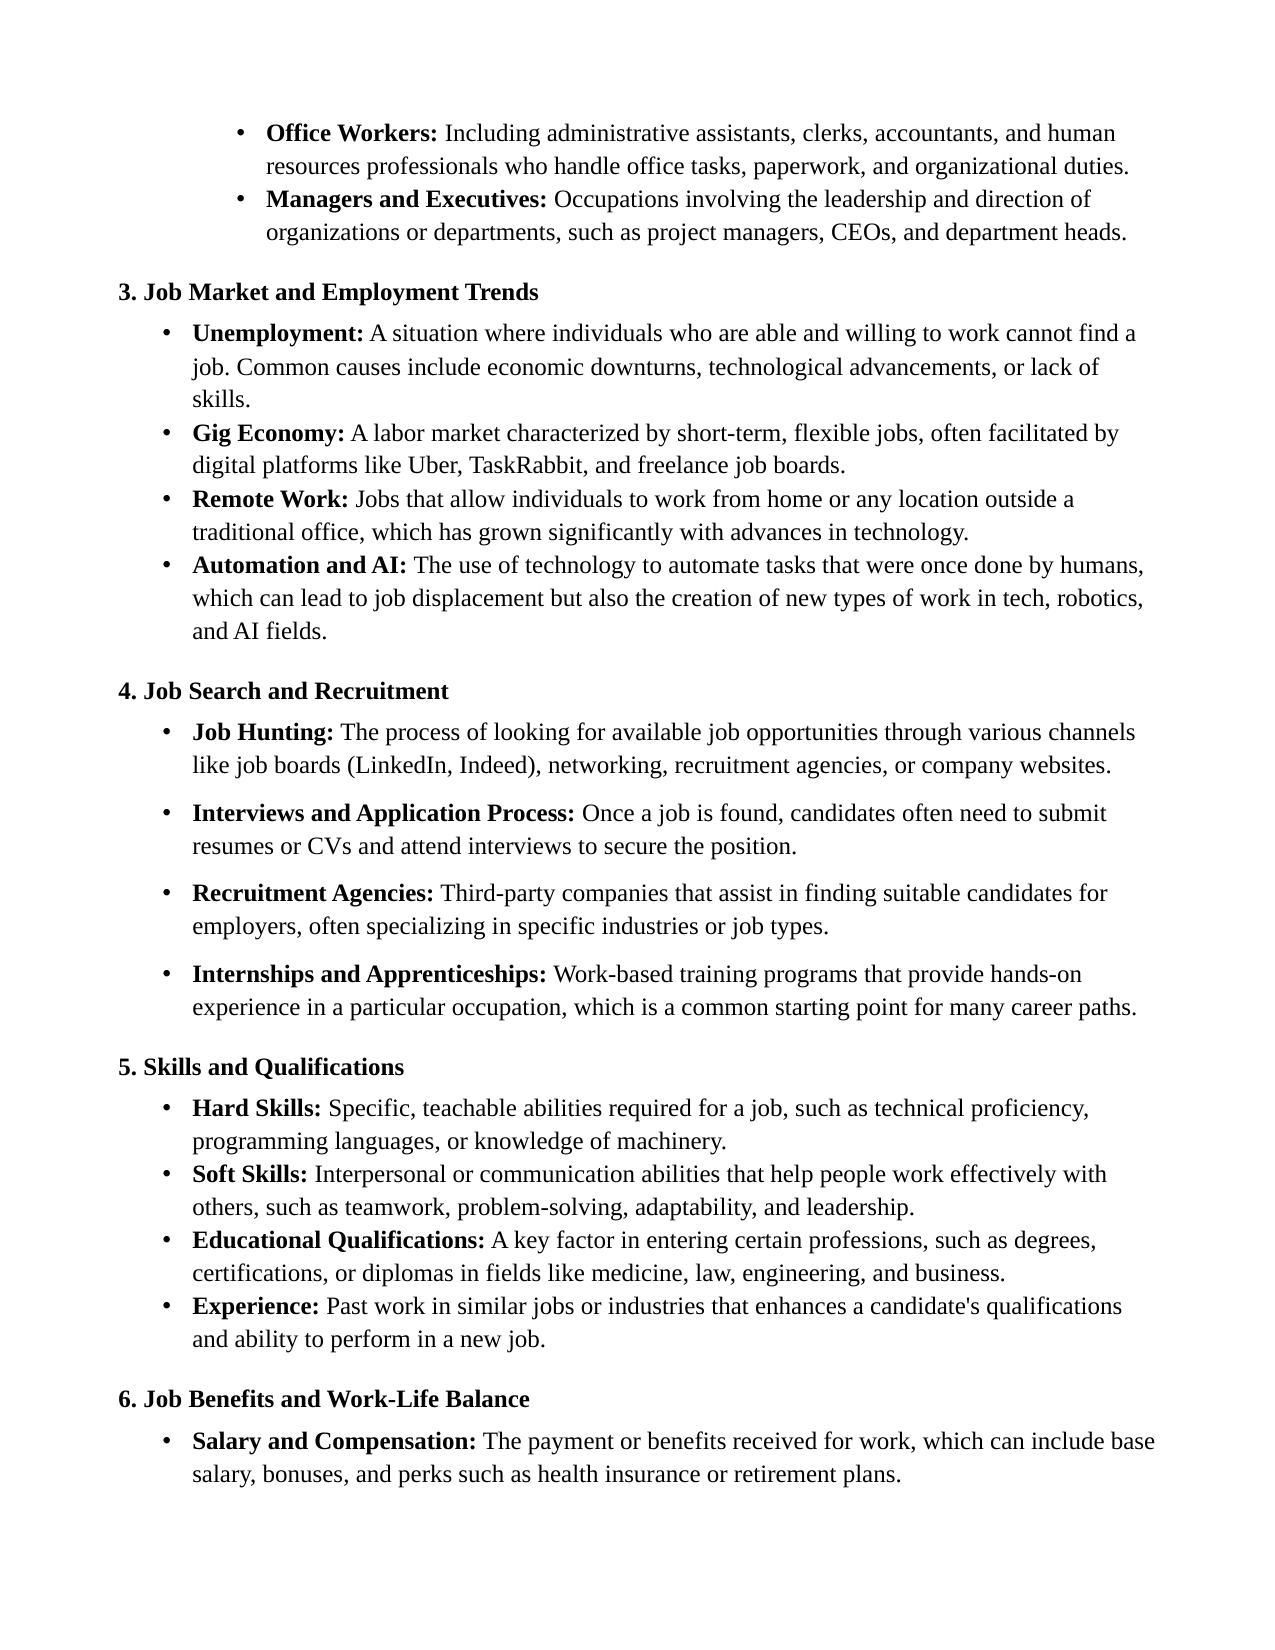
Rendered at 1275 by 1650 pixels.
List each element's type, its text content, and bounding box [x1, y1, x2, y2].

list Internships and Apprenticeships: Work-based training programs that provide hands-on experience in a particular occupation, which is a common starting point for many career paths. [162, 959, 1157, 1021]
list Interviews and Application Process: Once a job is found, candidates often need to submit resumes or CVs and attend interviews to secure the position. [162, 798, 1157, 859]
list Hard Skills: Specific, teachable abilities required for a job, such as technical proficiency, programming languages, or knowledge of machinery. [162, 1093, 1157, 1155]
subtitle 5. Skills and Qualifications [118, 1052, 1157, 1081]
list Salary and Compensation: The payment or benefits received for work, which can include base salary, bonuses, and perks such as health insurance or retirement plans. [162, 1426, 1157, 1488]
list Unemployment: A situation where individuals who are able and willing to work cannot find a job. Common causes include economic downturns, technological advancements, or lack of skills. [162, 318, 1157, 413]
subtitle 6. Job Benefits and Work-Life Balance [118, 1384, 1157, 1413]
list Remote Work: Jobs that allow individuals to work from home or any location outside a traditional office, which has grown significantly with advances in technology. [162, 484, 1157, 545]
list Educational Qualifications: A key factor in entering certain professions, such as degrees, certifications, or diplomas in fields like medicine, law, engineering, and business. [162, 1225, 1157, 1287]
list Soft Skills: Interpersonal or communication abilities that help people work effectively with others, such as teamwork, problem-solving, adaptability, and leadership. [162, 1159, 1157, 1221]
subtitle 3. Job Market and Employment Trends [118, 277, 1157, 306]
list Recruitment Agencies: Third-party companies that assist in finding suitable candidates for employers, often specializing in specific industries or job types. [162, 878, 1157, 940]
list Experience: Past work in similar jobs or industries that enhances a candidate's qualifications and ability to perform in a new job. [162, 1291, 1157, 1353]
list Gig Economy: A labor market characterized by short-term, flexible jobs, often facilitated by digital platforms like Uber, TaskRabbit, and freelance job boards. [162, 418, 1157, 479]
list Automation and AI: The use of technology to automate tasks that were once done by humans, which can lead to job displacement but also the creation of new types of work in tech, robotics, and AI fields. [162, 550, 1157, 644]
subtitle 4. Job Search and Recruitment [118, 676, 1157, 704]
list Office Workers: Including administrative assistants, clerks, accountants, and human resources professionals who handle office tasks, paperwork, and organizational duties. [236, 118, 1157, 180]
list Job Hunting: The process of looking for available job opportunities through various channels like job boards (LinkedIn, Indeed), networking, recruitment agencies, or company websites. [162, 717, 1157, 779]
list Managers and Executives: Occupations involving the leadership and direction of organizations or departments, such as project managers, CEOs, and department heads. [236, 184, 1157, 246]
